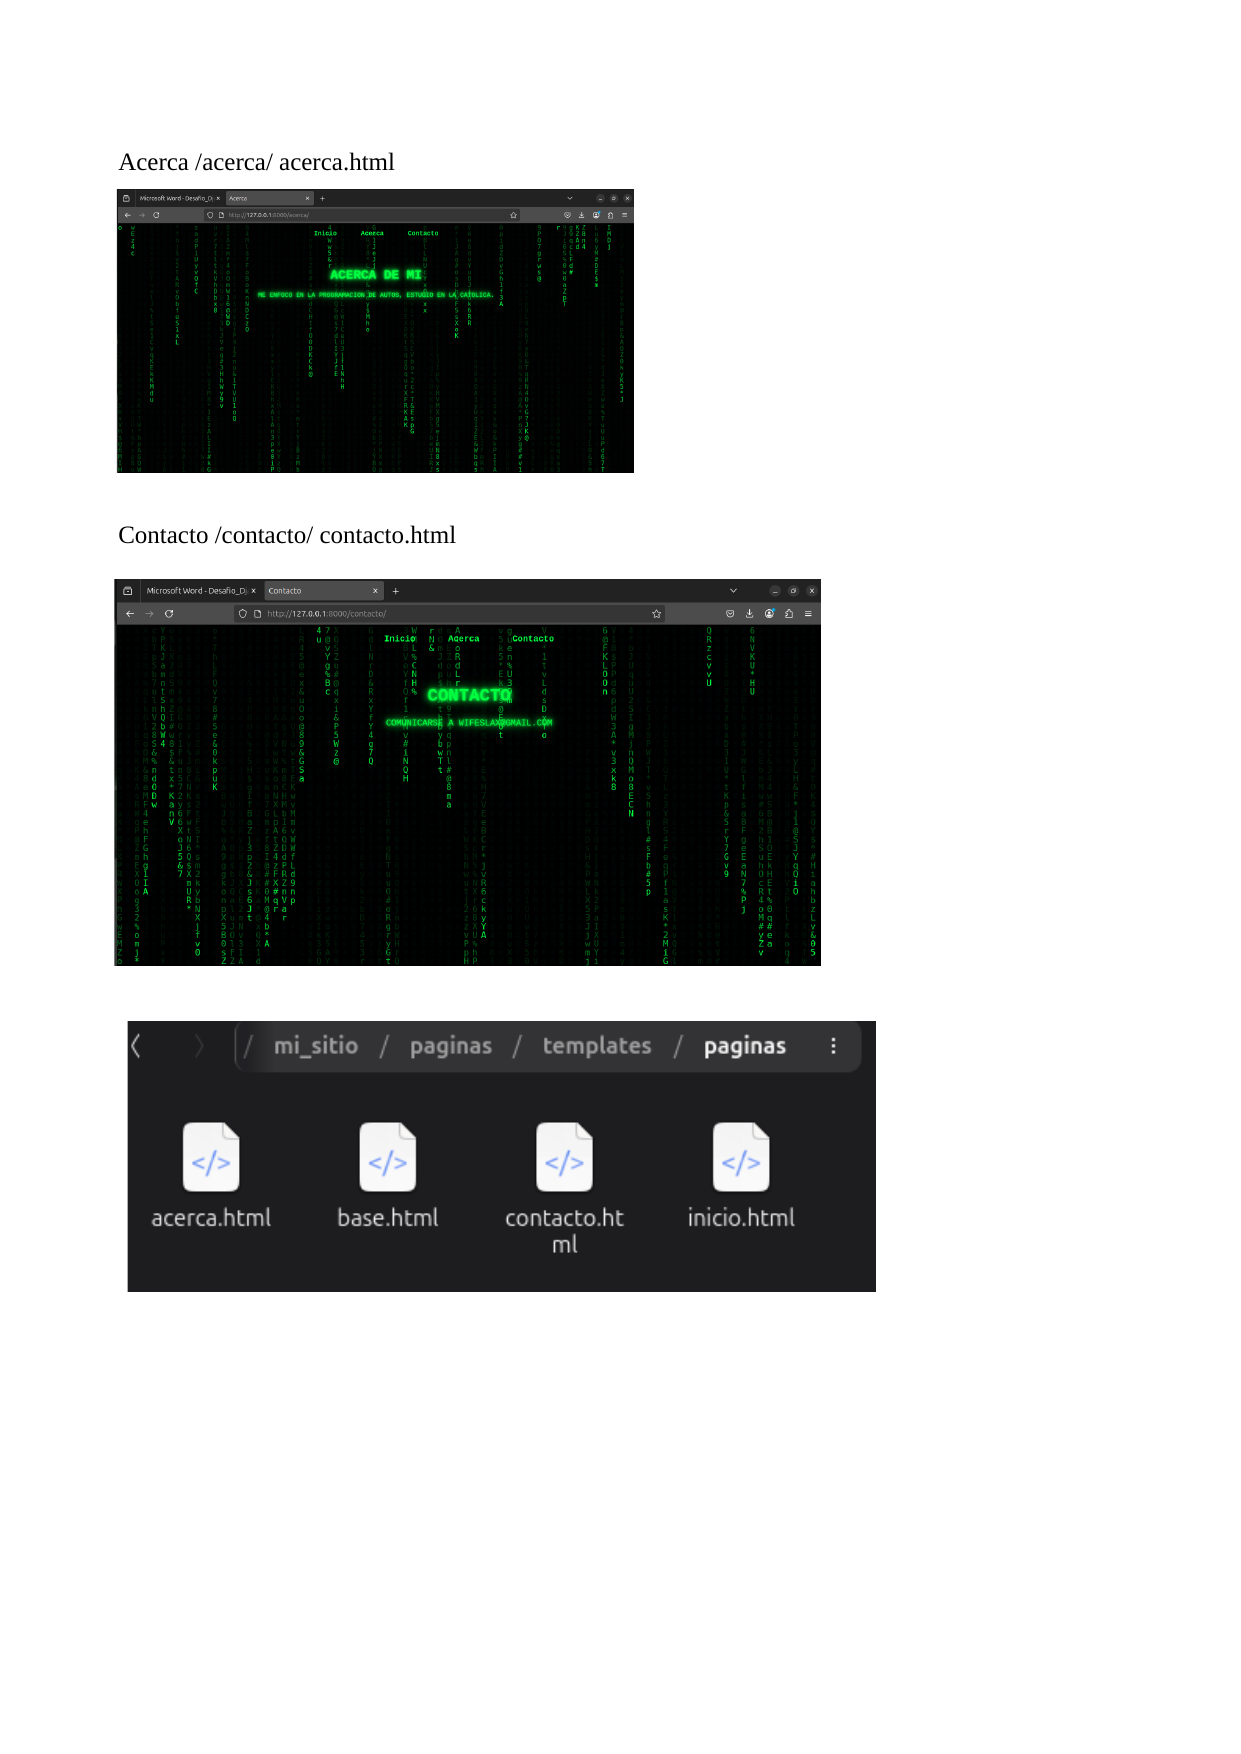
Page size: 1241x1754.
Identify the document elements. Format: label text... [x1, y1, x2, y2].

text Contacto /contacto/ contacto.html [118, 521, 1122, 549]
text Acerca /acerca/ acerca.html [118, 147, 1122, 176]
picture [116, 189, 634, 473]
picture [127, 1021, 876, 1292]
picture [114, 579, 821, 966]
